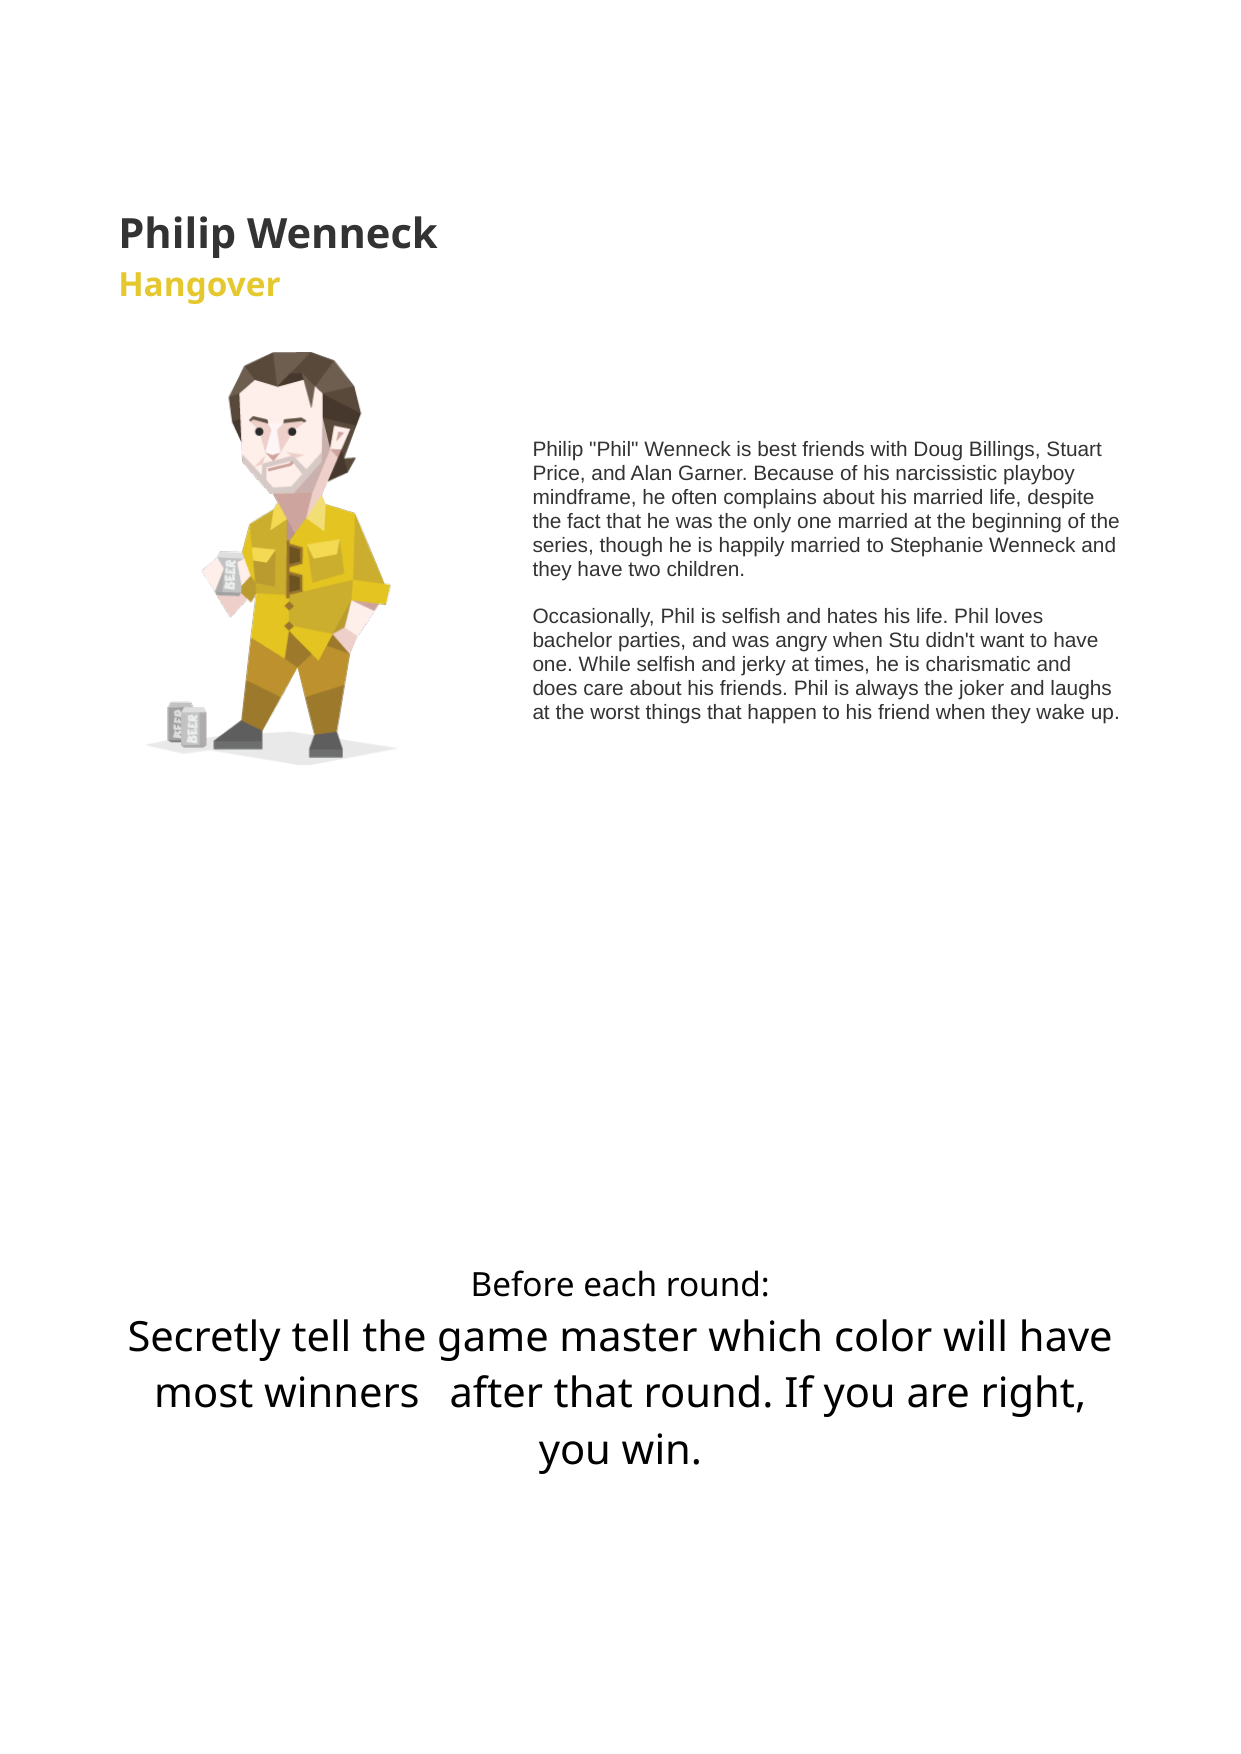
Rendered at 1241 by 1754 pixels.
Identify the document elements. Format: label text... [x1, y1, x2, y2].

text Before each round: [118, 1261, 1122, 1306]
text Occasionally, Phil is selfish and hates his life. Phil loves bachelor parties, and was angry when Stu didn't want to have one. While selfish and jerky at times, he is charismatic and does care about his friends. Phil is always the joker and laughs at the worst things that happen to his friend when they wake up. [473, 604, 1122, 724]
text Hangover [118, 260, 1122, 306]
text Philip Wenneck [118, 204, 1122, 260]
picture [59, 351, 473, 765]
text Secretly tell the game master which color will have most winners after that round. If you are right, you win. [118, 1306, 1122, 1477]
text Philip "Phil" Wenneck is best friends with Doug Billings, Stuart Price, and Alan Garner. Because of his narcissistic playboy mindframe, he often complains about his married life, despite the fact that he was the only one married at the beginning of the series, though he is happily married to Stephanie Wenneck and they have two children. [473, 437, 1122, 580]
